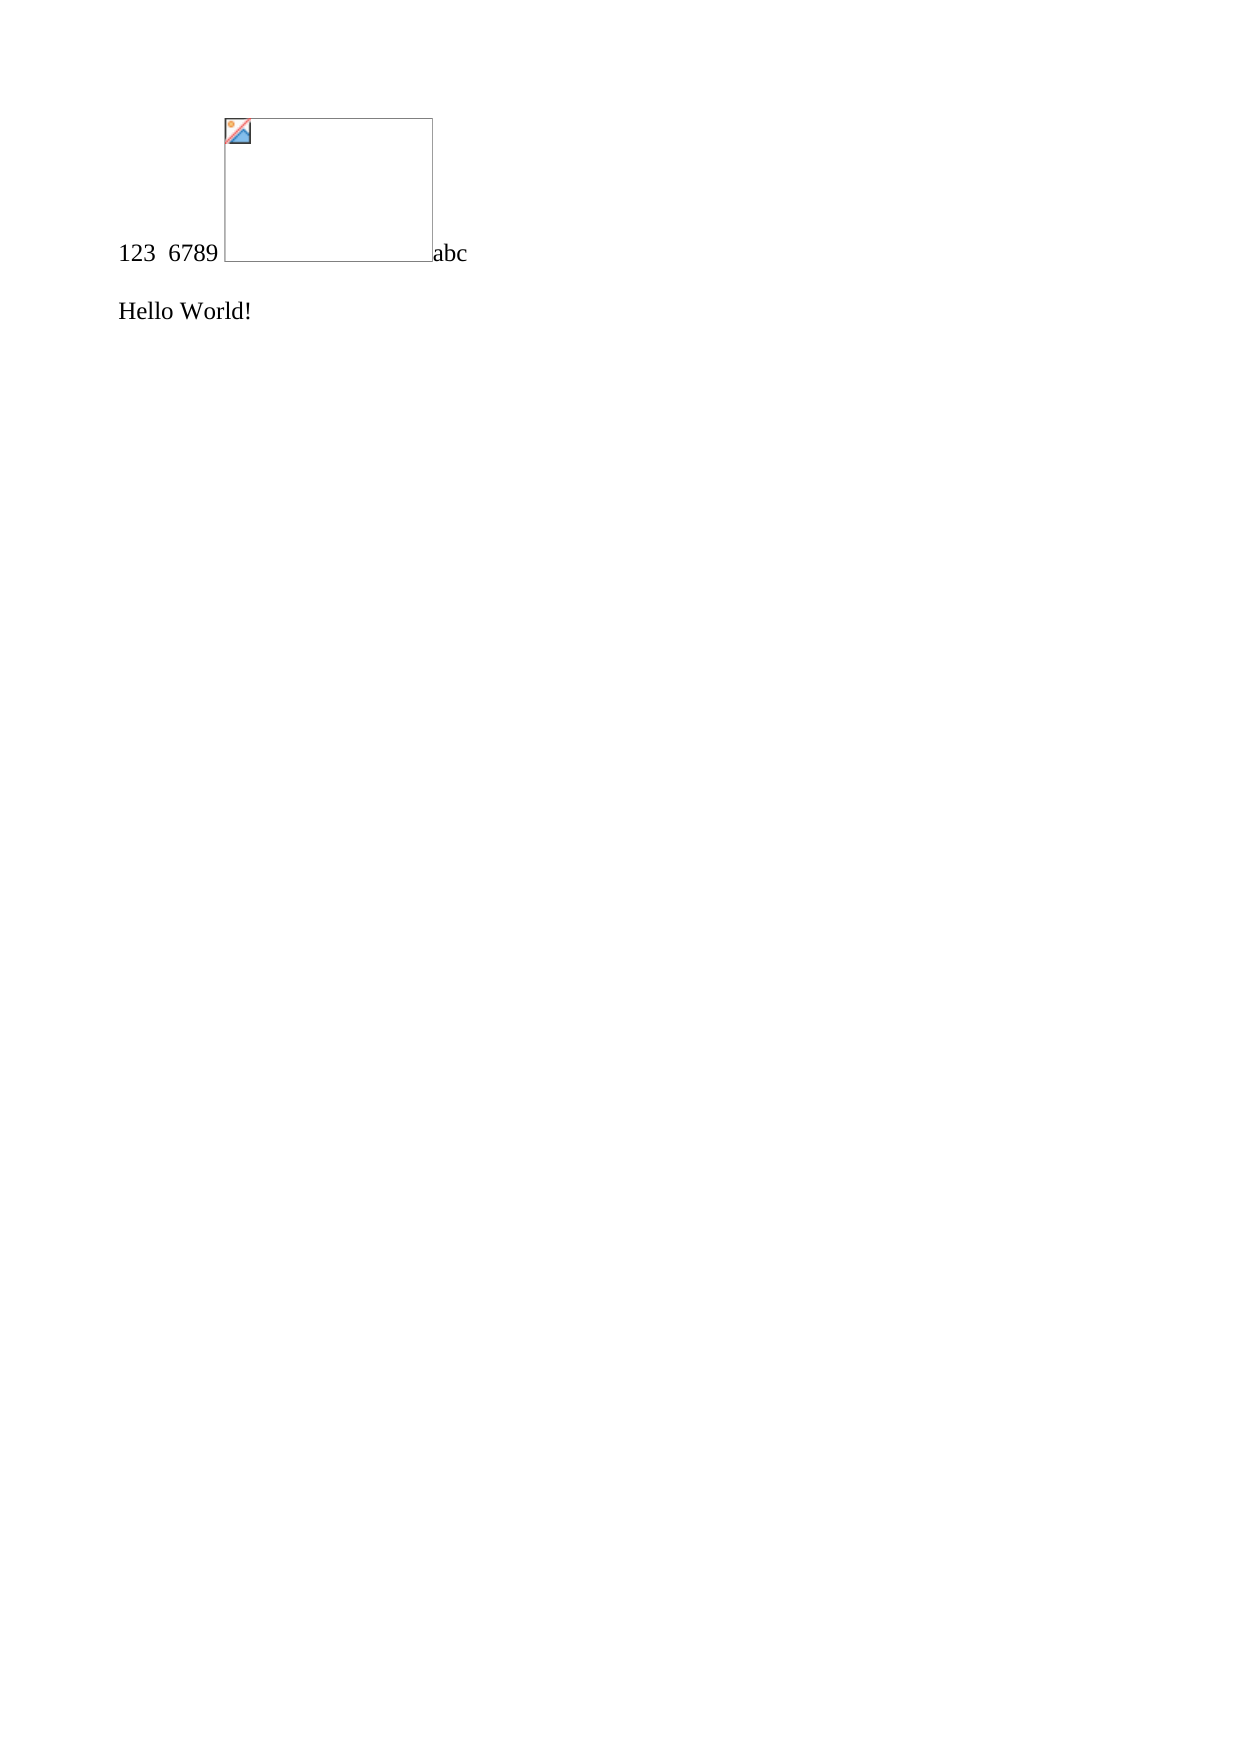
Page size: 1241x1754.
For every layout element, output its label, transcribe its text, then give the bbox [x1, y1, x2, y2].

text 123 6789 abc [118, 118, 1122, 267]
text Hello World! [118, 296, 1122, 325]
